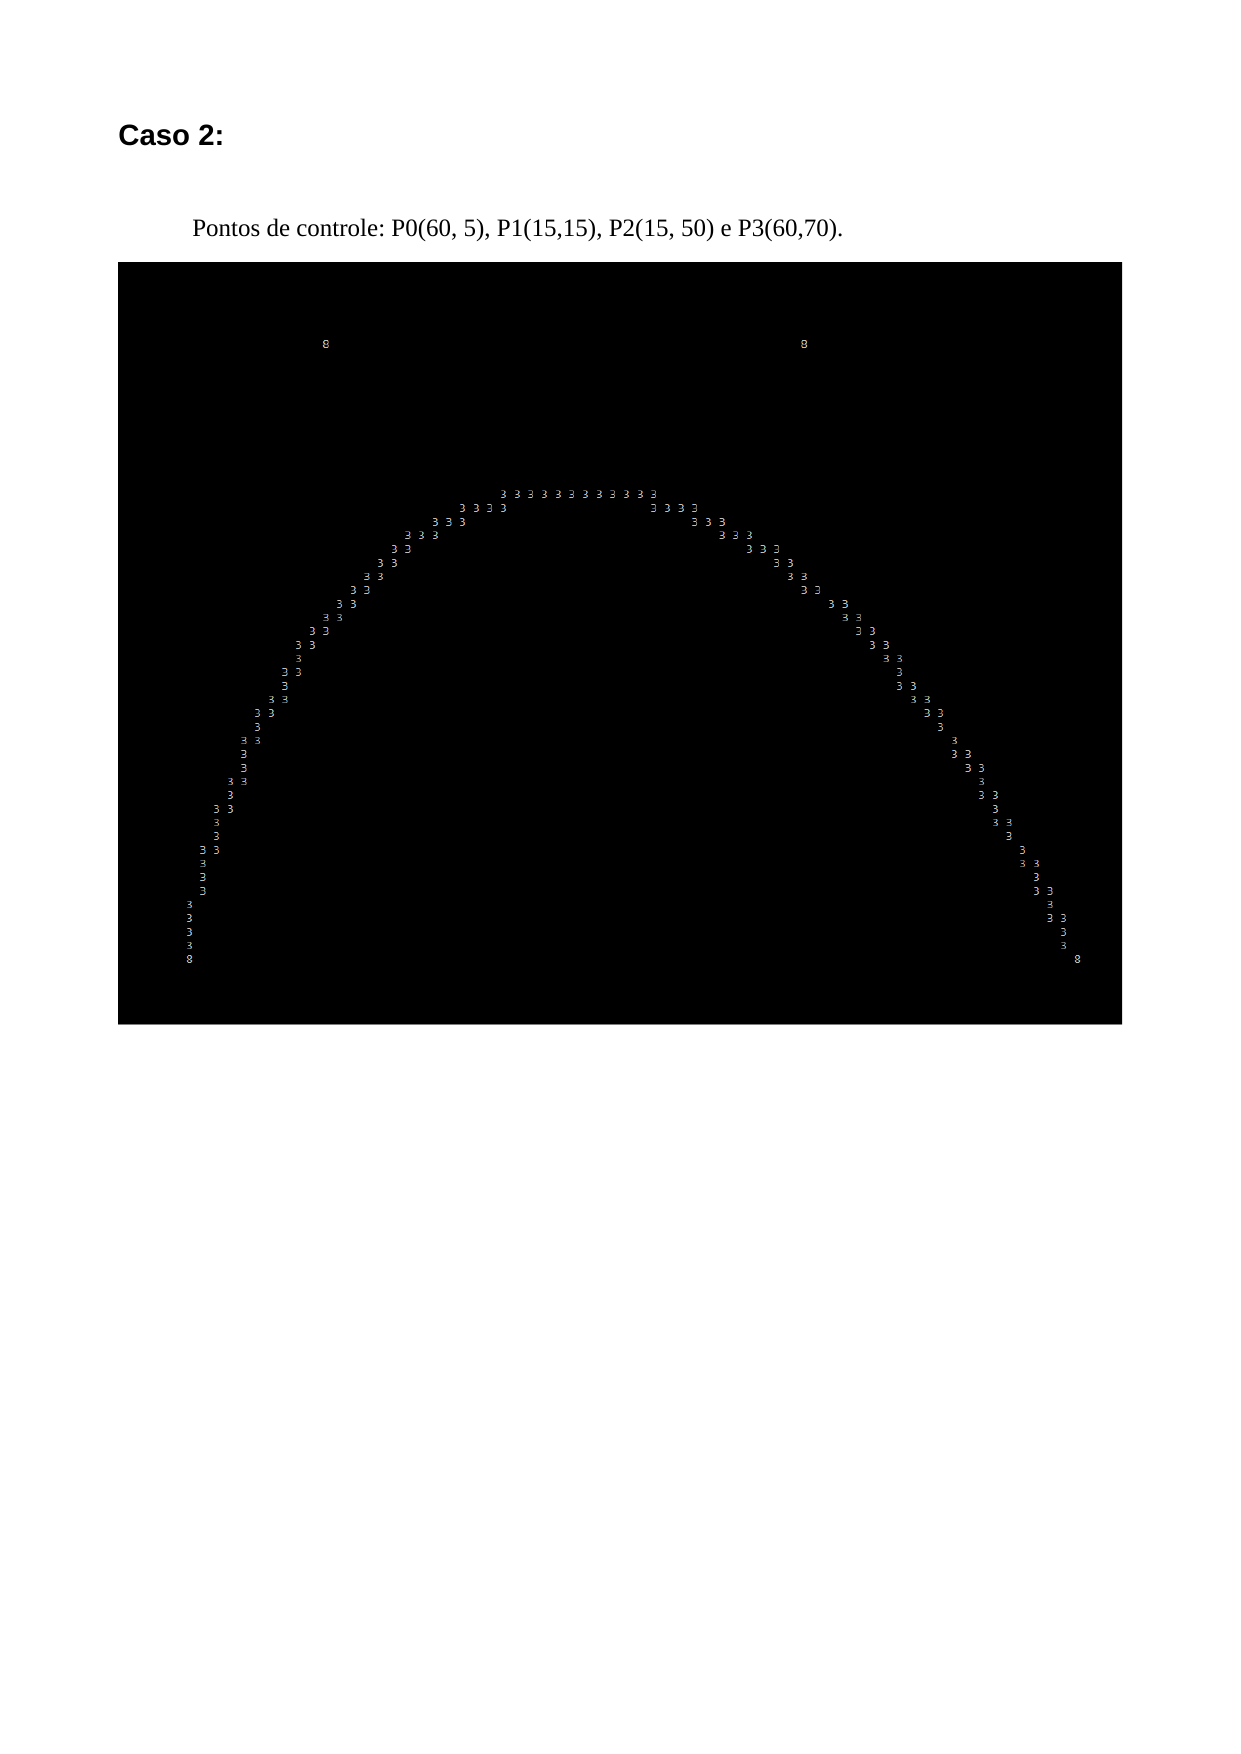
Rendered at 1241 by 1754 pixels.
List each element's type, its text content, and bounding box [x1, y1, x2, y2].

text Pontos de controle: P0(60, 5), P1(15,15), P2(15, 50) e P3(60,70). [118, 213, 1122, 242]
picture [118, 262, 1123, 1025]
subtitle Caso 2: [118, 118, 1122, 152]
